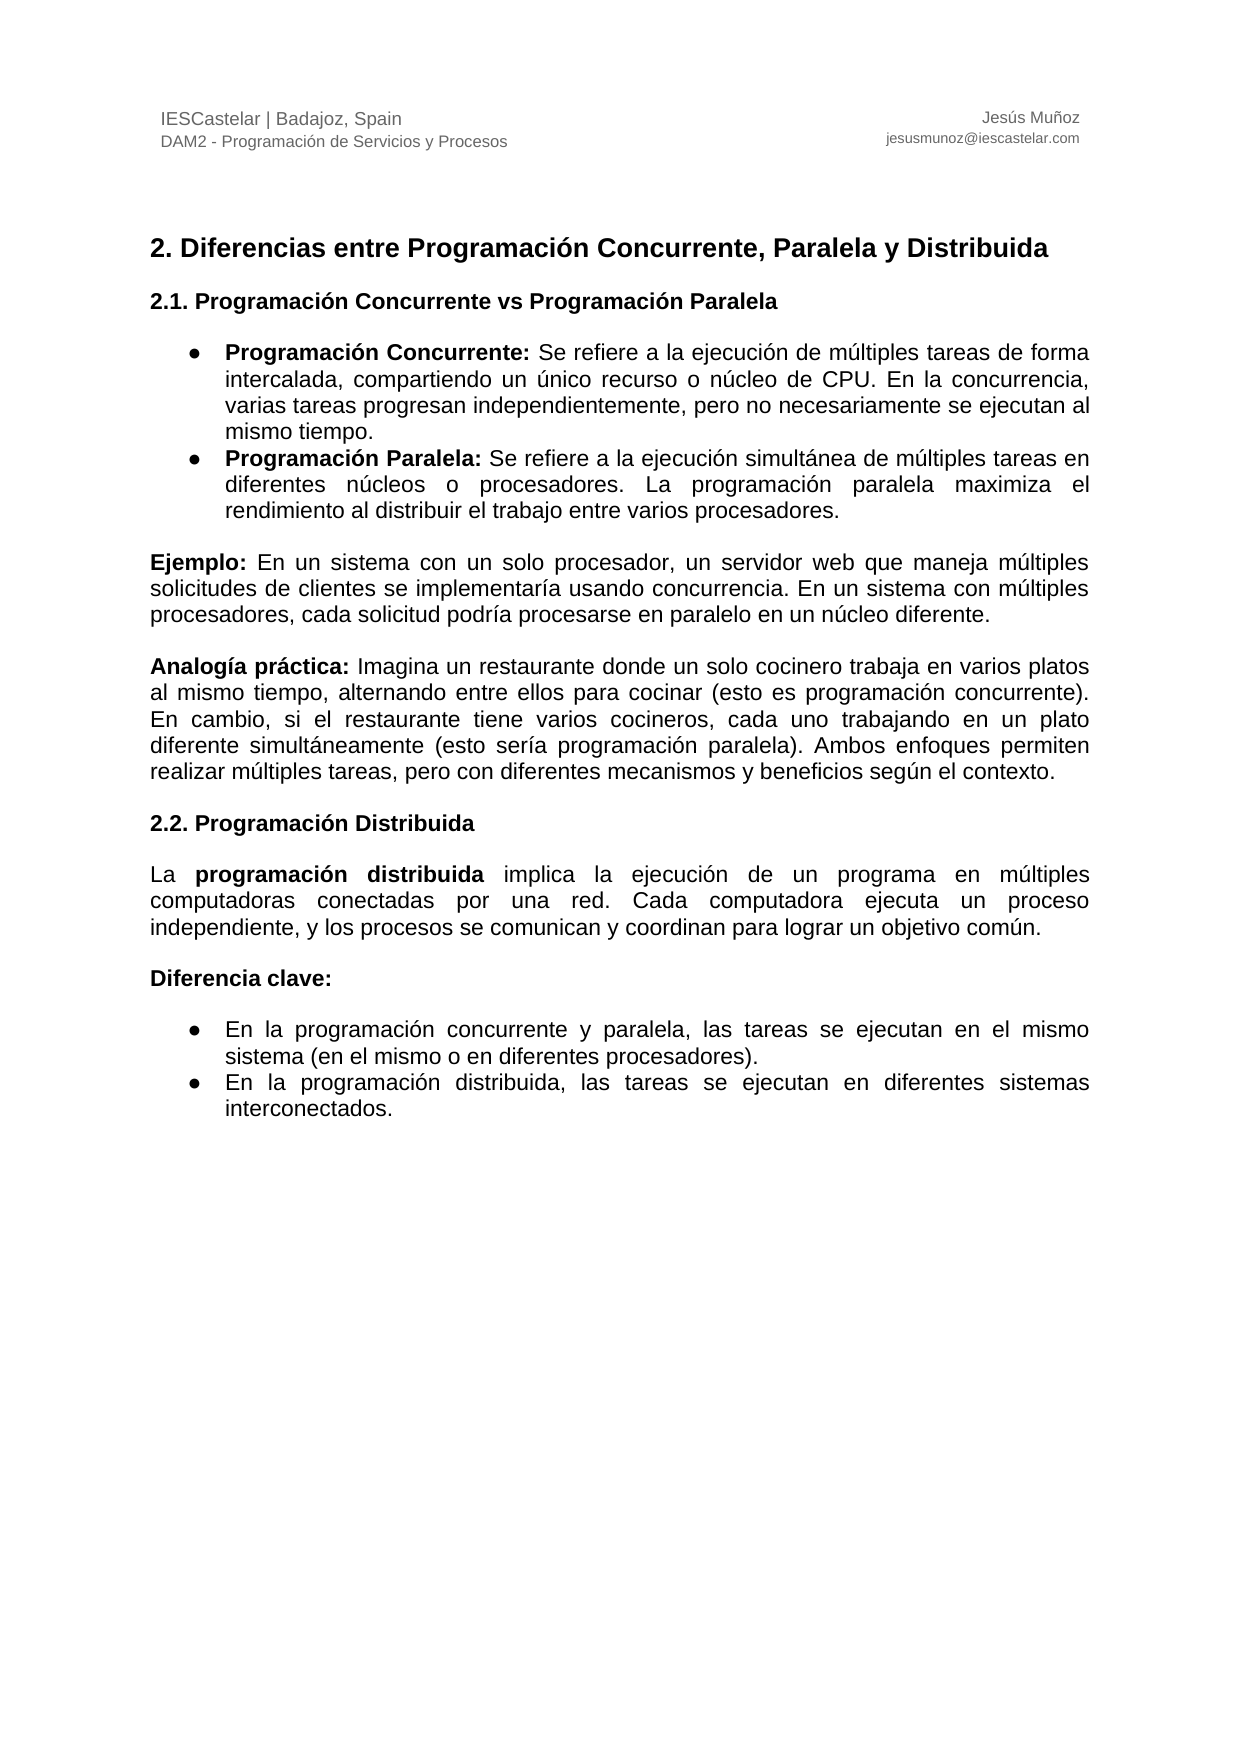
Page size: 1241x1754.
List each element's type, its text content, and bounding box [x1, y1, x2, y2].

text Diferencia clave: [150, 965, 1090, 991]
text Ejemplo: En un sistema con un solo procesador, un servidor web que maneja múltiples solicitudes de clientes se implementaría usando concurrencia. En un sistema con múltiples procesadores, cada solicitud podría procesarse en paralelo en un núcleo diferente. [150, 549, 1090, 628]
subtitle 2.1. Programación Concurrente vs Programación Paralela [150, 288, 1090, 314]
list Programación Paralela: Se refiere a la ejecución simultánea de múltiples tareas en diferentes núcleos o procesadores. La programación paralela maximiza el rendimiento al distribuir el trabajo entre varios procesadores. [187, 445, 1090, 524]
text La programación distribuida implica la ejecución de un programa en múltiples computadoras conectadas por una red. Cada computadora ejecuta un proceso independiente, y los procesos se comunican y coordinan para lograr un objetivo común. [150, 861, 1090, 940]
subtitle 2.2. Programación Distribuida [150, 809, 1090, 836]
list En la programación concurrente y paralela, las tareas se ejecutan en el mismo sistema (en el mismo o en diferentes procesadores). [187, 1016, 1090, 1069]
subtitle 2. Diferencias entre Programación Concurrente, Paralela y Distribuida [150, 232, 1090, 263]
text Analogía práctica: Imagina un restaurante donde un solo cocinero trabaja en varios platos al mismo tiempo, alternando entre ellos para cocinar (esto es programación concurrente). En cambio, si el restaurante tiene varios cocineros, cada uno trabajando en un plato diferente simultáneamente (esto sería programación paralela). Ambos enfoques permiten realizar múltiples tareas, pero con diferentes mecanismos y beneficios según el contexto. [150, 653, 1090, 784]
list En la programación distribuida, las tareas se ejecutan en diferentes sistemas interconectados. [187, 1069, 1090, 1122]
list Programación Concurrente: Se refiere a la ejecución de múltiples tareas de forma intercalada, compartiendo un único recurso o núcleo de CPU. En la concurrencia, varias tareas progresan independientemente, pero no necesariamente se ejecutan al mismo tiempo. [187, 339, 1090, 445]
